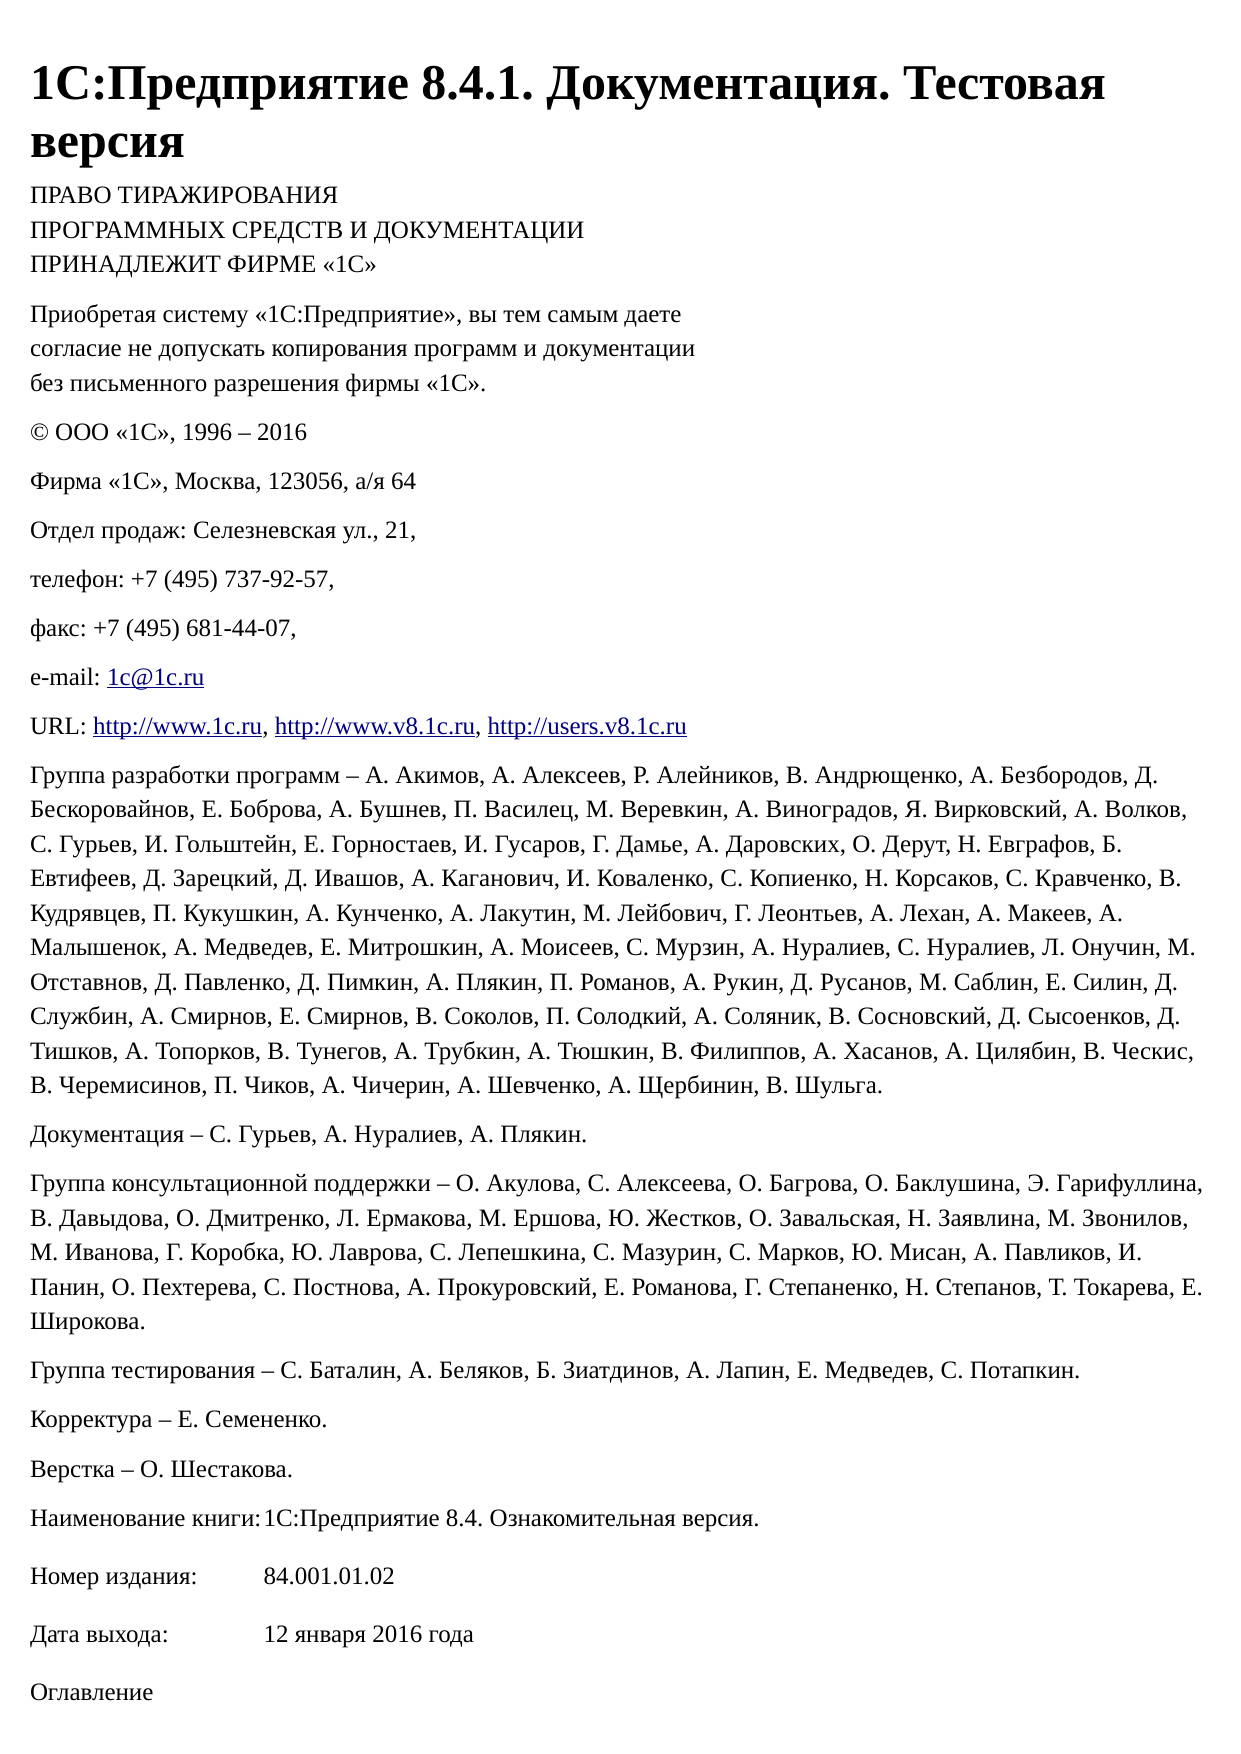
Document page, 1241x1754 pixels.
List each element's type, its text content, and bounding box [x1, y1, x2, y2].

text e-mail: 1c@1c.ru [30, 662, 1211, 691]
table_cell Номер издания: [30, 1561, 263, 1619]
text телефон: +7 (495) 737-92-57, [30, 564, 1211, 593]
text Фирма «1С», Москва, 123056, а/я 64 [30, 466, 1211, 494]
text Группа разработки программ – А. Акимов, А. Алексеев, Р. Алейников, В. Андрющенко, А. Безбородов, Д. Бескоровайнов, Е. Боброва, А. Бушнев, П. Василец, М. Веревкин, А. Виноградов, Я. Вирковский, А. Волков, С. Гурьев, И. Гольштейн, Е. Горностаев, И. Гусаров, Г. Дамье, А. Даровских, О. Дерут, Н. Евграфов, Б. Евтифеев, Д. Зарецкий, Д. Ивашов, А. Каганович, И. Коваленко, С. Копиенко, Н. Корсаков, С. Кравченко, В. Кудрявцев, П. Кукушкин, А. Кунченко, А. Лакутин, М. Лейбович, Г. Леонтьев, А. Лехан, А. Макеев, А. Малышенок, А. Медведев, Е. Митрошкин, А. Моисеев, С. Мурзин, А. Нуралиев, С. Нуралиев, Л. Онучин, М. Отставнов, Д. Павленко, Д. Пимкин, А. Плякин, П. Романов, А. Рукин, Д. Русанов, М. Саблин, Е. Силин, Д. Службин, А. Смирнов, Е. Смирнов, В. Соколов, П. Солодкий, А. Соляник, В. Сосновский, Д. Сысоенков, Д. Тишков, А. Топорков, В. Тунегов, А. Трубкин, А. Тюшкин, В. Филиппов, А. Хасанов, А. Цилябин, В. Ческис, В. Черемисинов, П. Чиков, А. Чичерин, А. Шевченко, А. Щербинин, В. Шульга. [30, 760, 1211, 1099]
table_cell 12 января 2016 года [263, 1619, 761, 1677]
text Документация – С. Гурьев, А. Нуралиев, А. Плякин. [30, 1119, 1211, 1148]
text Корректура – Е. Семененко. [30, 1404, 1211, 1433]
text ПРАВО ТИРАЖИРОВАНИЯ ПРОГРАММНЫХ СРЕДСТВ И ДОКУМЕНТАЦИИ ПРИНАДЛЕЖИТ ФИРМЕ «1С» [30, 181, 1211, 278]
subtitle 1С:Предприятие 8.4.1. Документация. Тестовая версия [30, 53, 1211, 168]
table_header 1С:Предприятие 8.4. Ознакомительная версия. [263, 1503, 761, 1561]
table_header Наименование книги: [30, 1503, 263, 1561]
text © ООО «1С», 1996 – 2016 [30, 417, 1211, 445]
text Отдел продаж: Селезневская ул., 21, [30, 515, 1211, 543]
text URL: http://www.1c.ru, http://www.v8.1c.ru, http://users.v8.1c.ru [30, 711, 1211, 740]
table_cell Дата выхода: [30, 1619, 263, 1677]
text Верстка – О. Шестакова. [30, 1454, 1211, 1482]
text Приобретая систему «1С:Предприятие», вы тем самым даете согласие не допускать копирования программ и документации без письменного разрешения фирмы «1С». [30, 299, 1211, 396]
text Группа тестирования – С. Баталин, А. Беляков, Б. Зиатдинов, А. Лапин, Е. Медведев, С. Потапкин. [30, 1356, 1211, 1384]
text факс: +7 (495) 681-44-07, [30, 613, 1211, 642]
text Группа консультационной поддержки – О. Акулова, С. Алексеева, О. Багрова, О. Баклушина, Э. Гарифуллина, В. Давыдова, О. Дмитренко, Л. Ермакова, М. Ершова, Ю. Жестков, О. Завальская, Н. Заявлина, М. Звонилов, М. Иванова, Г. Коробка, Ю. Лаврова, С. Лепешкина, С. Мазурин, С. Марков, Ю. Мисан, А. Павликов, И. Панин, О. Пехтерева, С. Постнова, А. Прокуровский, Е. Романова, Г. Степаненко, Н. Степанов, Т. Токарева, Е. Широкова. [30, 1168, 1211, 1335]
text Оглавление [30, 1677, 1211, 1706]
table_cell 84.001.01.02 [263, 1561, 761, 1619]
